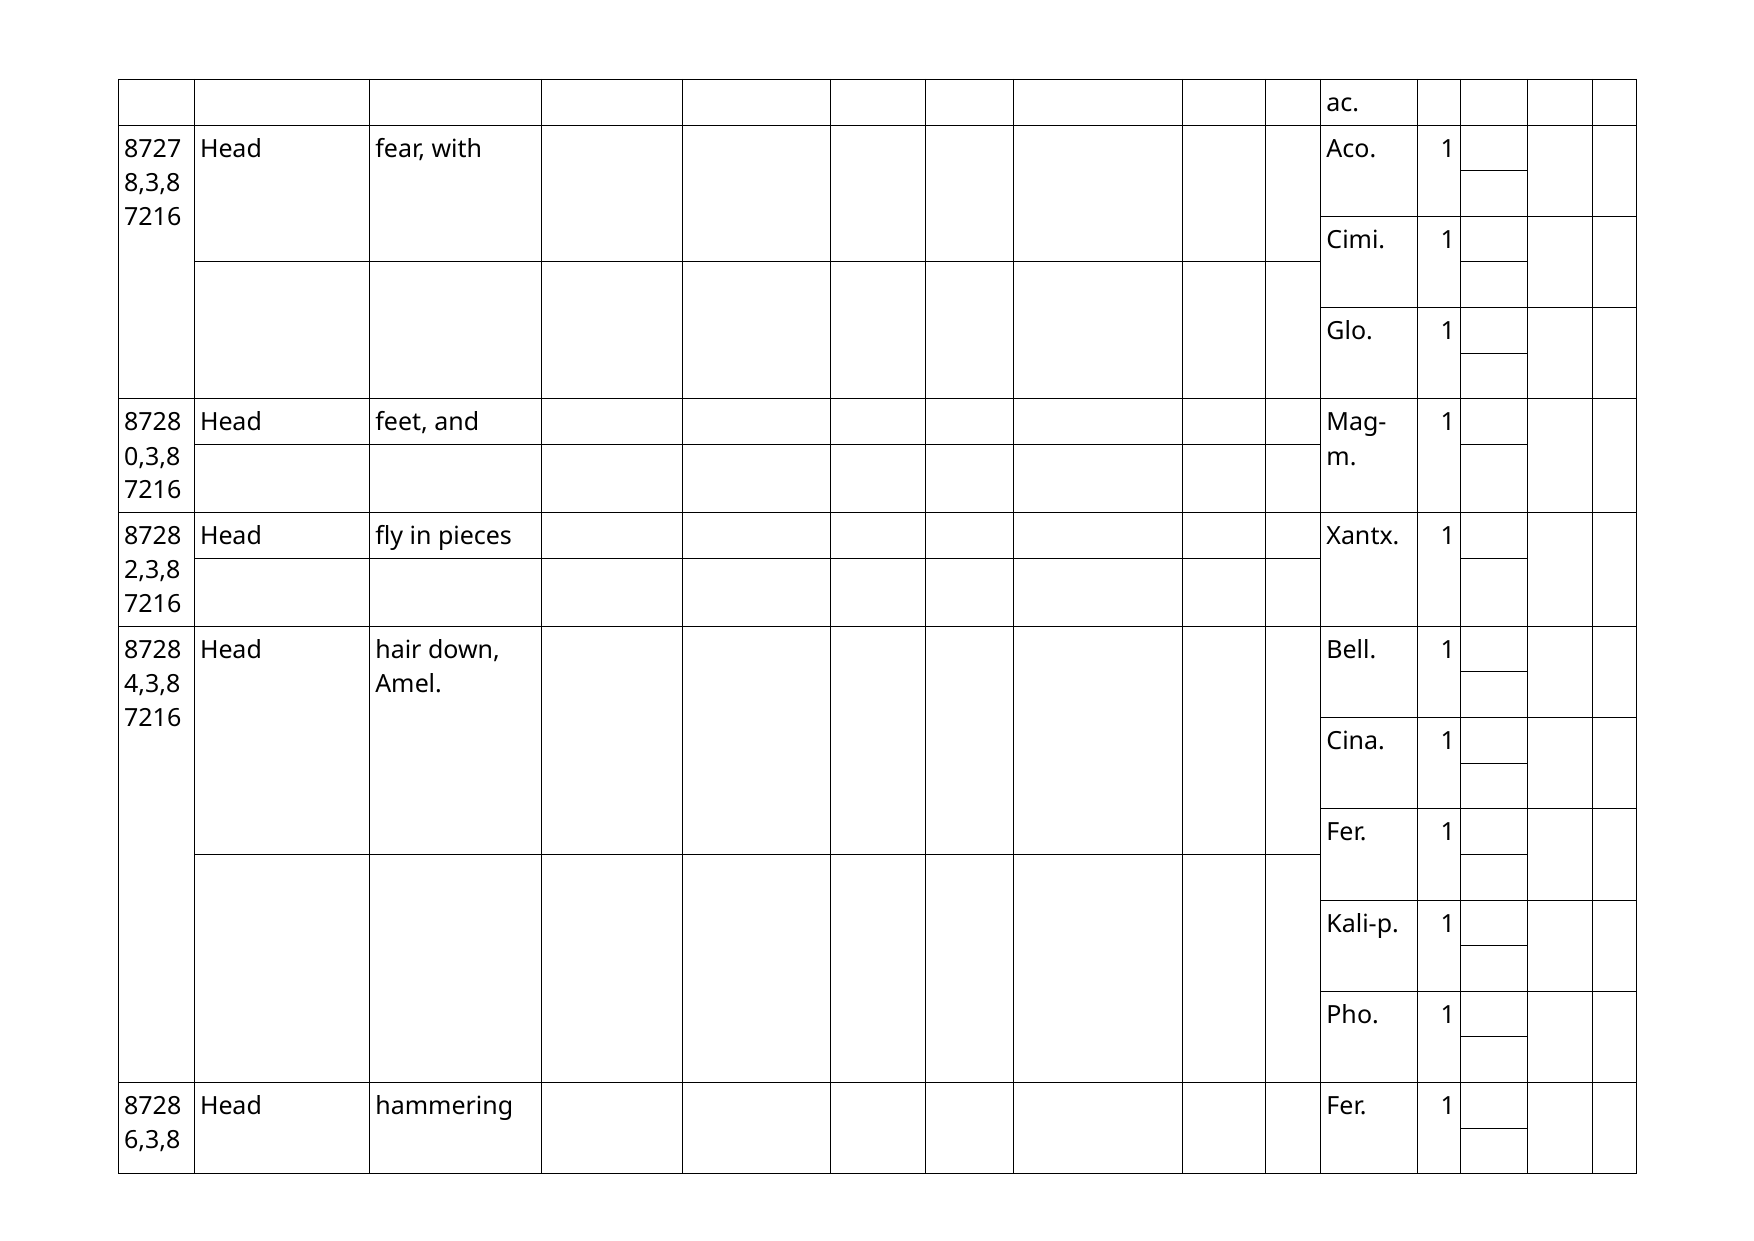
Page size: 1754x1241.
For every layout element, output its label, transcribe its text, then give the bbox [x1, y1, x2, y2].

table_cell [1183, 80, 1265, 124]
table_cell [1593, 901, 1636, 991]
table_cell [1183, 855, 1265, 1082]
table_cell [1266, 1083, 1320, 1173]
table_cell [926, 559, 1013, 626]
table_cell [1593, 992, 1636, 1082]
table_cell [370, 559, 541, 626]
table_cell [1266, 262, 1320, 398]
table_cell [1461, 1037, 1527, 1082]
table_cell Kali-p. [1321, 901, 1417, 991]
table_cell [683, 513, 830, 558]
table_cell [683, 126, 830, 261]
table_cell [1593, 627, 1636, 717]
table_cell [1014, 855, 1182, 1082]
table_cell [542, 445, 682, 512]
table_cell [831, 262, 925, 398]
table_cell Mag-m. [1321, 399, 1417, 512]
table_cell 87278,3,87216 [119, 126, 194, 398]
table_cell 87280,3,87216 [119, 399, 194, 512]
table_cell [926, 627, 1013, 854]
table_cell [1461, 627, 1527, 671]
table_cell Xantx. [1321, 513, 1417, 626]
table_cell [1461, 559, 1527, 626]
table_cell [542, 1083, 682, 1173]
table_cell [1528, 718, 1592, 808]
table_cell [926, 399, 1013, 444]
table_cell [683, 855, 830, 1082]
table_cell [1183, 262, 1265, 398]
table_cell [1183, 1083, 1265, 1173]
table_cell [119, 80, 194, 124]
table_cell [1014, 399, 1182, 444]
table_cell [1461, 308, 1527, 353]
table_cell 1 [1418, 627, 1460, 717]
table_cell Head [195, 1083, 369, 1173]
table_cell Fer. [1321, 1083, 1417, 1173]
table_cell [1461, 764, 1527, 808]
table_cell [370, 80, 541, 124]
table_cell [1183, 513, 1265, 558]
table_cell 1 [1418, 718, 1460, 808]
table_cell Glo. [1321, 308, 1417, 398]
table_cell 1 [1418, 126, 1460, 216]
table_cell [1183, 627, 1265, 854]
table_cell [1014, 627, 1182, 854]
table_cell [683, 262, 830, 398]
table_cell [1528, 627, 1592, 717]
table_cell [195, 855, 369, 1082]
table_cell [683, 1083, 830, 1173]
table_cell [1461, 855, 1527, 899]
table_cell [1183, 126, 1265, 261]
table_cell [1461, 399, 1527, 444]
table_cell [195, 445, 369, 512]
table_cell 1 [1418, 399, 1460, 512]
table_cell [831, 513, 925, 558]
table_cell [542, 262, 682, 398]
table_cell [195, 559, 369, 626]
table_cell [1461, 946, 1527, 991]
table_cell 87286,3,8 [119, 1083, 194, 1173]
table_cell [831, 1083, 925, 1173]
table_cell ac. [1321, 80, 1417, 124]
table_cell fly in pieces [370, 513, 541, 558]
table_cell [1593, 513, 1636, 626]
table_cell [1461, 718, 1527, 763]
table_cell [1183, 559, 1265, 626]
table_cell [195, 262, 369, 398]
table_cell [926, 126, 1013, 261]
table_cell [542, 126, 682, 261]
table_cell feet, and [370, 399, 541, 444]
table_cell Aco. [1321, 126, 1417, 216]
table_cell [1461, 672, 1527, 717]
table_cell [926, 445, 1013, 512]
table_cell [370, 262, 541, 398]
table_cell [1418, 80, 1460, 124]
table_cell 1 [1418, 901, 1460, 991]
table_cell [542, 80, 682, 124]
table_cell [1014, 80, 1182, 124]
table_cell [1528, 80, 1592, 124]
table_cell [1183, 399, 1265, 444]
table_cell [926, 262, 1013, 398]
table_cell Cina. [1321, 718, 1417, 808]
table_cell [1014, 445, 1182, 512]
table_cell 1 [1418, 308, 1460, 398]
table_cell [1266, 399, 1320, 444]
table_cell [1461, 354, 1527, 398]
table_cell [1461, 80, 1527, 124]
table_cell [1528, 992, 1592, 1082]
table_cell [1528, 809, 1592, 899]
table_cell [1461, 901, 1527, 945]
table_cell [1461, 171, 1527, 216]
table_cell [1461, 1083, 1527, 1128]
table_cell [1266, 627, 1320, 854]
table_cell [926, 80, 1013, 124]
table_cell [1593, 308, 1636, 398]
table_cell hair down, Amel. [370, 627, 541, 854]
table_cell [683, 627, 830, 854]
table_cell 87282,3,87216 [119, 513, 194, 626]
table_cell [370, 855, 541, 1082]
table_cell [542, 559, 682, 626]
table_cell [831, 80, 925, 124]
table_cell Fer. [1321, 809, 1417, 899]
table_cell Head [195, 627, 369, 854]
table_cell Head [195, 399, 369, 444]
table_cell [1266, 855, 1320, 1082]
table_cell [1461, 262, 1527, 307]
table_cell [1528, 901, 1592, 991]
table_cell hammering [370, 1083, 541, 1173]
table_cell [1528, 308, 1592, 398]
table_cell [926, 1083, 1013, 1173]
table_cell [831, 445, 925, 512]
table_cell [1014, 559, 1182, 626]
table_cell Cimi. [1321, 217, 1417, 307]
table_cell 87284,3,87216 [119, 627, 194, 1082]
table_cell [1461, 445, 1527, 512]
table_cell [1593, 718, 1636, 808]
table_cell 1 [1418, 513, 1460, 626]
table_cell [1593, 217, 1636, 307]
table_cell [1183, 445, 1265, 512]
table_cell Pho. [1321, 992, 1417, 1082]
table_cell [1593, 809, 1636, 899]
table_cell [542, 399, 682, 444]
table_cell [1528, 399, 1592, 512]
table_cell [1266, 126, 1320, 261]
table_cell [831, 627, 925, 854]
table_cell [1461, 513, 1527, 558]
table_cell [831, 855, 925, 1082]
table_cell [1266, 445, 1320, 512]
table_cell fear, with [370, 126, 541, 261]
table_cell [683, 399, 830, 444]
table_cell [1014, 513, 1182, 558]
table_cell [1593, 1083, 1636, 1173]
table_cell [1266, 513, 1320, 558]
table_cell [542, 855, 682, 1082]
table_cell [1266, 80, 1320, 124]
table_cell [1461, 1129, 1527, 1173]
table_cell [926, 855, 1013, 1082]
table_cell 1 [1418, 217, 1460, 307]
table_cell [195, 80, 369, 124]
table_cell 1 [1418, 992, 1460, 1082]
table_cell [683, 80, 830, 124]
table_cell [1528, 1083, 1592, 1173]
table_cell [1593, 126, 1636, 216]
table_cell [683, 445, 830, 512]
table_cell Head [195, 513, 369, 558]
table_cell [1528, 217, 1592, 307]
table_cell Bell. [1321, 627, 1417, 717]
table_cell 1 [1418, 1083, 1460, 1173]
table_cell [1014, 1083, 1182, 1173]
table_cell [542, 513, 682, 558]
table_cell [831, 126, 925, 261]
table_cell [1593, 80, 1636, 124]
table_cell [1461, 126, 1527, 170]
table_cell [1461, 992, 1527, 1036]
table_cell [370, 445, 541, 512]
table_cell [1266, 559, 1320, 626]
table_cell [1528, 126, 1592, 216]
table_cell [1461, 217, 1527, 261]
table_cell [831, 559, 925, 626]
table_cell [1014, 262, 1182, 398]
table_cell [926, 513, 1013, 558]
table_cell [1593, 399, 1636, 512]
table_cell [1528, 513, 1592, 626]
table_cell [1014, 126, 1182, 261]
table_cell [683, 559, 830, 626]
table_cell [1461, 809, 1527, 854]
table_cell [831, 399, 925, 444]
table_cell [542, 627, 682, 854]
table_cell Head [195, 126, 369, 261]
table_cell 1 [1418, 809, 1460, 899]
